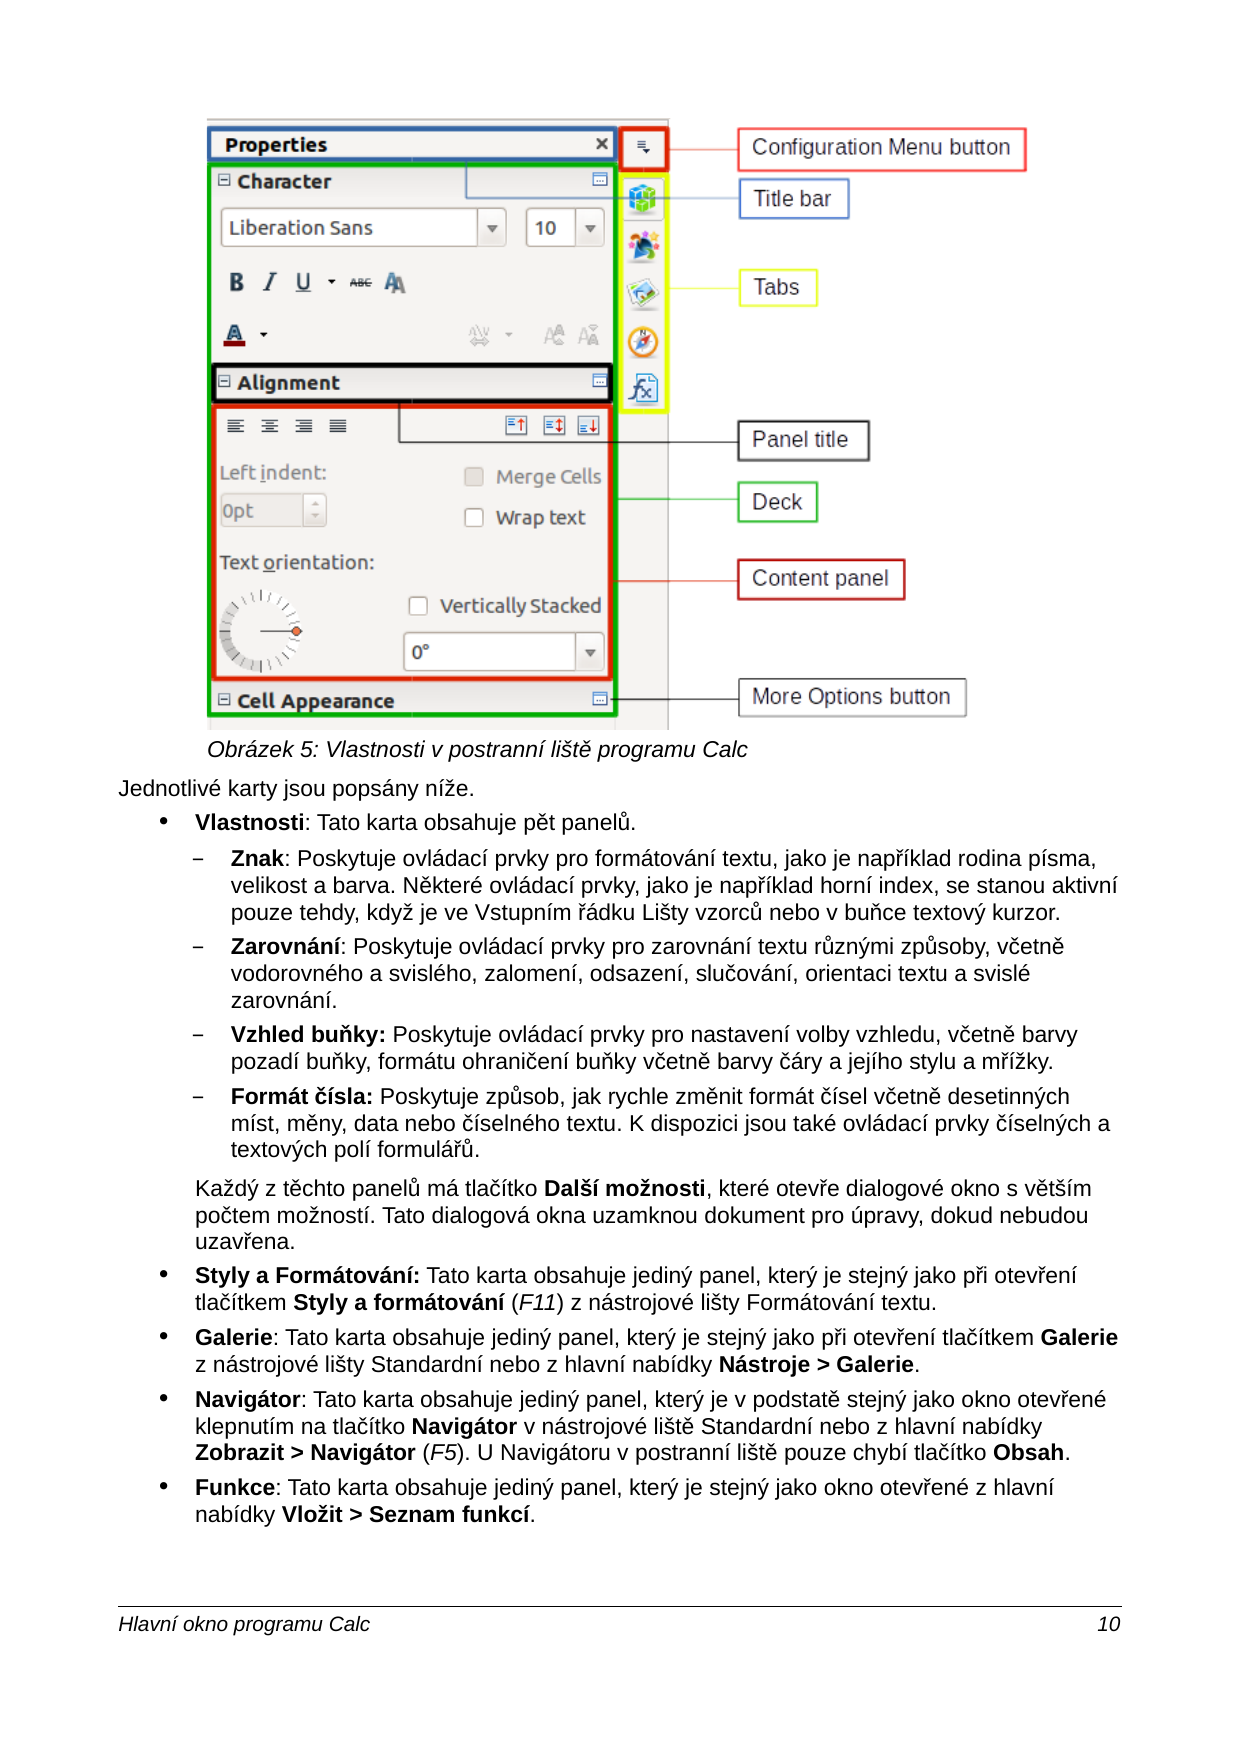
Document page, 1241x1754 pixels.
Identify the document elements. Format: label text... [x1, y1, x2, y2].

list Styly a Formátování: Tato karta obsahuje jediný panel, který je stejný jako při otevření tlačítkem Styly a formátování (F11) z nástrojové lišty Formátování textu. [156, 1260, 1122, 1316]
list Jednotlivé karty jsou popsány níže. [118, 775, 1122, 801]
list Formát čísla: Poskytuje způsob, jak rychle změnit formát čísel včetně desetinných míst, měny, data nebo číselného textu. K dispozici jsou také ovládací prvky číselných a textových polí formulářů. [192, 1081, 1122, 1163]
picture [206, 118, 1034, 730]
list Galerie: Tato karta obsahuje jediný panel, který je stejný jako při otevření tlačítkem Galerie z nástrojové lišty Standardní nebo z hlavní nabídky Nástroje > Galerie. [156, 1322, 1122, 1377]
list Funkce: Tato karta obsahuje jediný panel, který je stejný jako okno otevřené z hlavní nabídky Vložit > Seznam funkcí. [156, 1472, 1122, 1527]
list Zarovnání: Poskytuje ovládací prvky pro zarovnání textu různými způsoby, včetně vodorovného a svislého, zalomení, odsazení, slučování, orientaci textu a svislé zarovnání. [192, 931, 1122, 1013]
list Navigátor: Tato karta obsahuje jediný panel, který je v podstatě stejný jako okno otevřené klepnutím na tlačítko Navigátor v nástrojové liště Standardní nebo z hlavní nabídky Zobrazit > Navigátor (F5). U Navigátoru v postranní liště pouze chybí tlačítko Obsah. [156, 1384, 1122, 1466]
list Každý z těchto panelů má tlačítko Další možnosti, které otevře dialogové okno s větším počtem možností. Tato dialogová okna uzamknou dokument pro úpravy, dokud nebudou uzavřena. [195, 1175, 1122, 1254]
list Znak: Poskytuje ovládací prvky pro formátování textu, jako je například rodina písma, velikost a barva. Některé ovládací prvky, jako je například horní index, se stanou aktivní pouze tehdy, když je ve Vstupním řádku Lišty vzorců nebo v buňce textový kurzor. [192, 843, 1122, 925]
list Vlastnosti: Tato karta obsahuje pět panelů. [156, 807, 1122, 837]
list Vzhled buňky: Poskytuje ovládací prvky pro nastavení volby vzhledu, včetně barvy pozadí buňky, formátu ohraničení buňky včetně barvy čáry a jejího stylu a mřížky. [192, 1019, 1122, 1075]
text Obrázek 5: Vlastnosti v postranní liště programu Calc [207, 736, 1033, 762]
